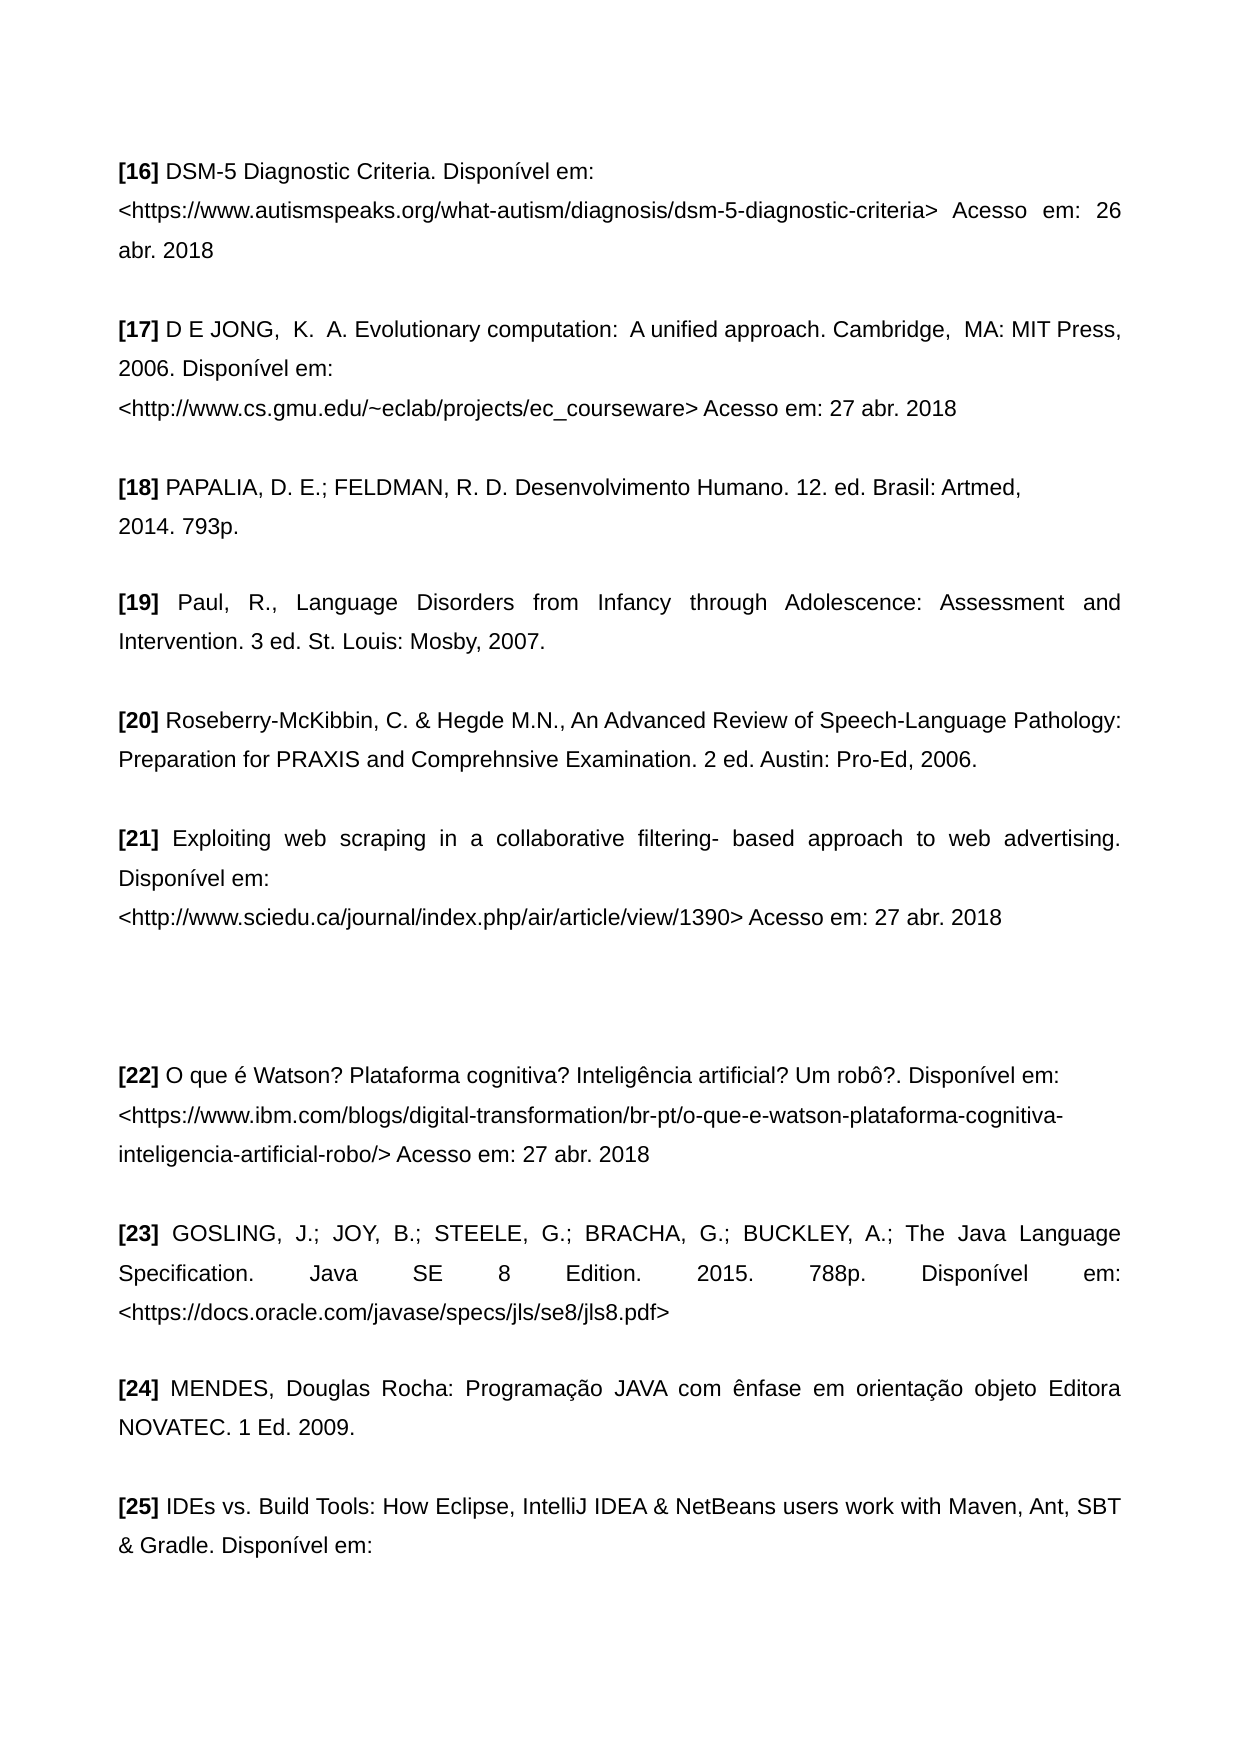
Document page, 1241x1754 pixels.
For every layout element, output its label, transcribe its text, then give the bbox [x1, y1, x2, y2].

text [23] GOSLING, J.; JOY, B.; STEELE, G.; BRACHA, G.; BUCKLEY, A.; The Java Language Specification. Java SE 8 Edition. 2015. 788p. Disponível em: <https://docs.oracle.com/javase/specs/jls/se8/jls8.pdf> [118, 1220, 1122, 1325]
text 2014. 793p. [118, 513, 1122, 539]
text [22] O que é Watson? Plataforma cognitiva? Inteligência artificial? Um robô?. Disponível em: [118, 1062, 1122, 1088]
text <https://www.autismspeaks.org/what-autism/diagnosis/dsm-5-diagnostic-criteria> Acesso em: 26 abr. 2018 [118, 197, 1122, 263]
text [24] MENDES, Douglas Rocha: Programação JAVA com ênfase em orientação objeto Editora NOVATEC. 1 Ed. 2009. [118, 1374, 1122, 1440]
text [21] Exploiting web scraping in a collaborative filtering- based approach to web advertising. Disponível em: [118, 825, 1122, 891]
text <http://www.cs.gmu.edu/~eclab/projects/ec_courseware> Acesso em: 27 abr. 2018 [118, 394, 1122, 421]
text [18] PAPALIA, D. E.; FELDMAN, R. D. Desenvolvimento Humano. 12. ed. Brasil: Artmed, [118, 473, 1122, 500]
text [25] IDEs vs. Build Tools: How Eclipse, IntelliJ IDEA & NetBeans users work with Maven, Ant, SBT & Gradle. Disponível em: [118, 1493, 1122, 1559]
text <https://www.ibm.com/blogs/digital-transformation/br-pt/o-que-e-watson-plataforma-cognitiva-inteligencia-artificial-robo/> Acesso em: 27 abr. 2018 [118, 1102, 1122, 1167]
text [16] DSM-5 Diagnostic Criteria. Disponível em: [118, 158, 1122, 184]
text <http://www.sciedu.ca/journal/index.php/air/article/view/1390> Acesso em: 27 abr. 2018 [118, 904, 1122, 931]
text [20] Roseberry-McKibbin, C. & Hegde M.N., An Advanced Review of Speech-Language Pathology: Preparation for PRAXIS and Comprehnsive Examination. 2 ed. Austin: Pro-Ed, 2006. [118, 707, 1122, 773]
text [19] Paul, R., Language Disorders from Infancy through Adolescence: Assessment and Intervention. 3 ed. St. Louis: Mosby, 2007. [118, 588, 1122, 654]
text [17] D E JONG, K. A. Evolutionary computation: A unified approach. Cambridge, MA: MIT Press, 2006. Disponível em: [118, 316, 1122, 381]
